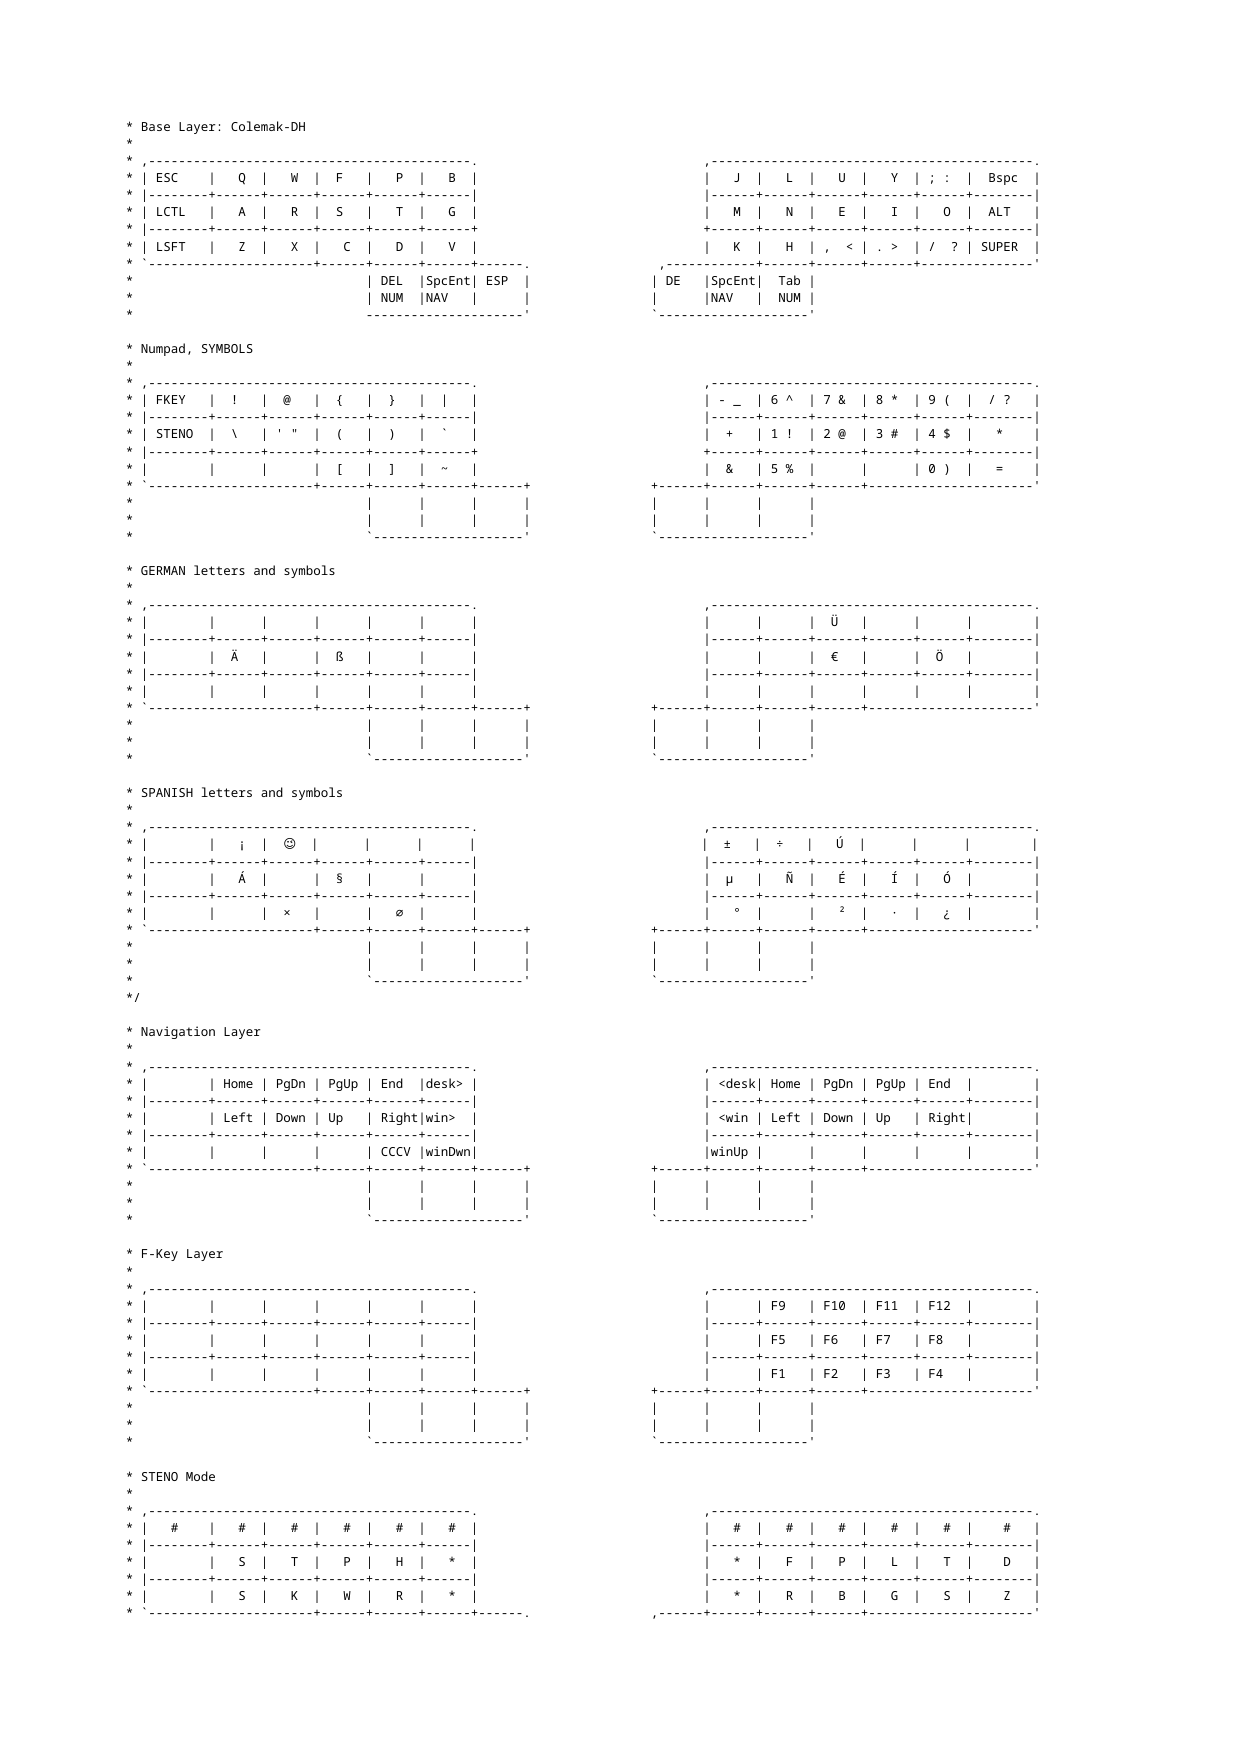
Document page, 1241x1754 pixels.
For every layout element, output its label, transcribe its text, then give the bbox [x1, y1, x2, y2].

text * | | | × | | ⌀ | | | ° | | ² | · | ¿ | | [118, 904, 1122, 921]
text * | | Ä | | ß | | | | | | € | | Ö | | [118, 648, 1122, 665]
text * | | S | K | W | R | * | | * | R | B | G | S | Z | [118, 1587, 1122, 1604]
text * [118, 1263, 1122, 1280]
text * ,-------------------------------------------. ,-------------------------------------------. [118, 818, 1122, 836]
text * | # | # | # | # | # | # | | # | # | # | # | # | # | [118, 1519, 1122, 1536]
text * | STENO | \ | ' " | ( | ) | ` | | + | 1 ! | 2 @ | 3 # | 4 $ | * | [118, 426, 1122, 443]
text * | | Left | Down | Up | Right|win> | | <win | Left | Down | Up | Right| | [118, 1109, 1122, 1126]
text * |--------+------+------+------+------+------| |------+------+------+------+------+--------| [118, 853, 1122, 870]
text * | | | | | | | | [118, 511, 1122, 528]
text * ,-------------------------------------------. ,-------------------------------------------. [118, 152, 1122, 169]
text * | | | | [ | ] | ~ | | & | 5 % | | | 0 ) | = | [118, 460, 1122, 477]
text * |--------+------+------+------+------+------| |------+------+------+------+------+--------| [118, 887, 1122, 904]
text * | | | | | | | | | F5 | F6 | F7 | F8 | | [118, 1331, 1122, 1348]
text * | | | | | | | | | | Ü | | | | [118, 613, 1122, 631]
text * |--------+------+------+------+------+------| |------+------+------+------+------+--------| [118, 1126, 1122, 1143]
text * Base Layer: Colemak-DH [118, 118, 1122, 135]
text * | | | | | | | | | F1 | F2 | F3 | F4 | | [118, 1365, 1122, 1382]
text * | | | | | | | | [118, 1177, 1122, 1194]
text * |--------+------+------+------+------+------+ +------+------+------+------+------+--------| [118, 443, 1122, 460]
text * `--------------------' `--------------------' [118, 1211, 1122, 1228]
text * |--------+------+------+------+------+------+ +------+------+------+------+------+--------| [118, 221, 1122, 238]
text * |--------+------+------+------+------+------| |------+------+------+------+------+--------| [118, 1570, 1122, 1587]
text * `----------------------+------+------+------+------+ +------+------+------+------+----------------------' [118, 1160, 1122, 1177]
text * [118, 357, 1122, 374]
text * `----------------------+------+------+------+------+ +------+------+------+------+----------------------' [118, 699, 1122, 716]
text * [118, 1485, 1122, 1502]
text * Numpad, SYMBOLS [118, 340, 1122, 357]
text * `----------------------+------+------+------+------+ +------+------+------+------+----------------------' [118, 477, 1122, 494]
text * | | | | | | | | [118, 1399, 1122, 1416]
text * ---------------------' `--------------------' [118, 306, 1122, 323]
text * `--------------------' `--------------------' [118, 750, 1122, 767]
text * ,-------------------------------------------. ,-------------------------------------------. [118, 1502, 1122, 1519]
text * [118, 135, 1122, 152]
text * | DEL |SpcEnt| ESP | | DE |SpcEnt| Tab | [118, 272, 1122, 289]
text * | | | | | | | | [118, 1416, 1122, 1433]
text * | | | | | | | | [118, 716, 1122, 733]
text * |--------+------+------+------+------+------| |------+------+------+------+------+--------| [118, 1536, 1122, 1553]
text * |--------+------+------+------+------+------| |------+------+------+------+------+--------| [118, 1314, 1122, 1331]
text * GERMAN letters and symbols [118, 562, 1122, 579]
text * STENO Mode [118, 1468, 1122, 1485]
text * | | Home | PgDn | PgUp | End |desk> | | <desk| Home | PgDn | PgUp | End | | [118, 1075, 1122, 1092]
text * |--------+------+------+------+------+------| |------+------+------+------+------+--------| [118, 631, 1122, 648]
text * | | | | | | | | | F9 | F10 | F11 | F12 | | [118, 1297, 1122, 1314]
text * [118, 1041, 1122, 1058]
text * [118, 579, 1122, 596]
text * ,-------------------------------------------. ,-------------------------------------------. [118, 1058, 1122, 1075]
text * `--------------------' `--------------------' [118, 1433, 1122, 1451]
text * `--------------------' `--------------------' [118, 528, 1122, 545]
text * | | S | T | P | H | * | | * | F | P | L | T | D | [118, 1553, 1122, 1570]
text * | | | | | | | | [118, 955, 1122, 972]
text * |--------+------+------+------+------+------| |------+------+------+------+------+--------| [118, 665, 1122, 682]
text * | | | | | | | | [118, 494, 1122, 511]
text * | ESC | Q | W | F | P | B | | J | L | U | Y | ; : | Bspc | [118, 169, 1122, 186]
text * ,-------------------------------------------. ,-------------------------------------------. [118, 1280, 1122, 1297]
text * `----------------------+------+------+------+------. ,------------+------+------+------+---------------' [118, 255, 1122, 272]
text * | | Á | | § | | | | µ | Ñ | É | Í | Ó | | [118, 870, 1122, 887]
text * | | | | | | | | [118, 938, 1122, 955]
text * SPANISH letters and symbols [118, 784, 1122, 801]
text * `----------------------+------+------+------+------+ +------+------+------+------+----------------------' [118, 1382, 1122, 1399]
text * | | | | | CCCV |winDwn| |winUp | | | | | | [118, 1143, 1122, 1160]
text * | FKEY | ! | @ | { | } | | | | - _ | 6 ^ | 7 & | 8 * | 9 ( | / ? | [118, 391, 1122, 408]
text * | LCTL | A | R | S | T | G | | M | N | E | I | O | ALT | [118, 203, 1122, 221]
text * `----------------------+------+------+------+------+ +------+------+------+------+----------------------' [118, 921, 1122, 938]
text * `--------------------' `--------------------' [118, 972, 1122, 989]
text * |--------+------+------+------+------+------| |------+------+------+------+------+--------| [118, 1348, 1122, 1365]
text * ,-------------------------------------------. ,-------------------------------------------. [118, 596, 1122, 613]
text */ [118, 989, 1122, 1006]
text * Navigation Layer [118, 1023, 1122, 1041]
text * |--------+------+------+------+------+------| |------+------+------+------+------+--------| [118, 408, 1122, 426]
text * | | ¡ | 😉 | | | | | ± | ÷ | Ú | | | | [118, 836, 1122, 853]
text * |--------+------+------+------+------+------| |------+------+------+------+------+--------| [118, 186, 1122, 203]
text * [118, 801, 1122, 818]
text * | | | | | | | | [118, 1194, 1122, 1211]
text * | NUM |NAV | | | |NAV | NUM | [118, 289, 1122, 306]
text * | | | | | | | | | | | | | | [118, 682, 1122, 699]
text * ,-------------------------------------------. ,-------------------------------------------. [118, 374, 1122, 391]
text * `----------------------+------+------+------+------. ,------+------+------+------+----------------------' [118, 1604, 1122, 1621]
text * | | | | | | | | [118, 733, 1122, 750]
text * | LSFT | Z | X | C | D | V | | K | H | , < | . > | / ? | SUPER | [118, 238, 1122, 255]
text * F-Key Layer [118, 1246, 1122, 1263]
text * |--------+------+------+------+------+------| |------+------+------+------+------+--------| [118, 1092, 1122, 1109]
